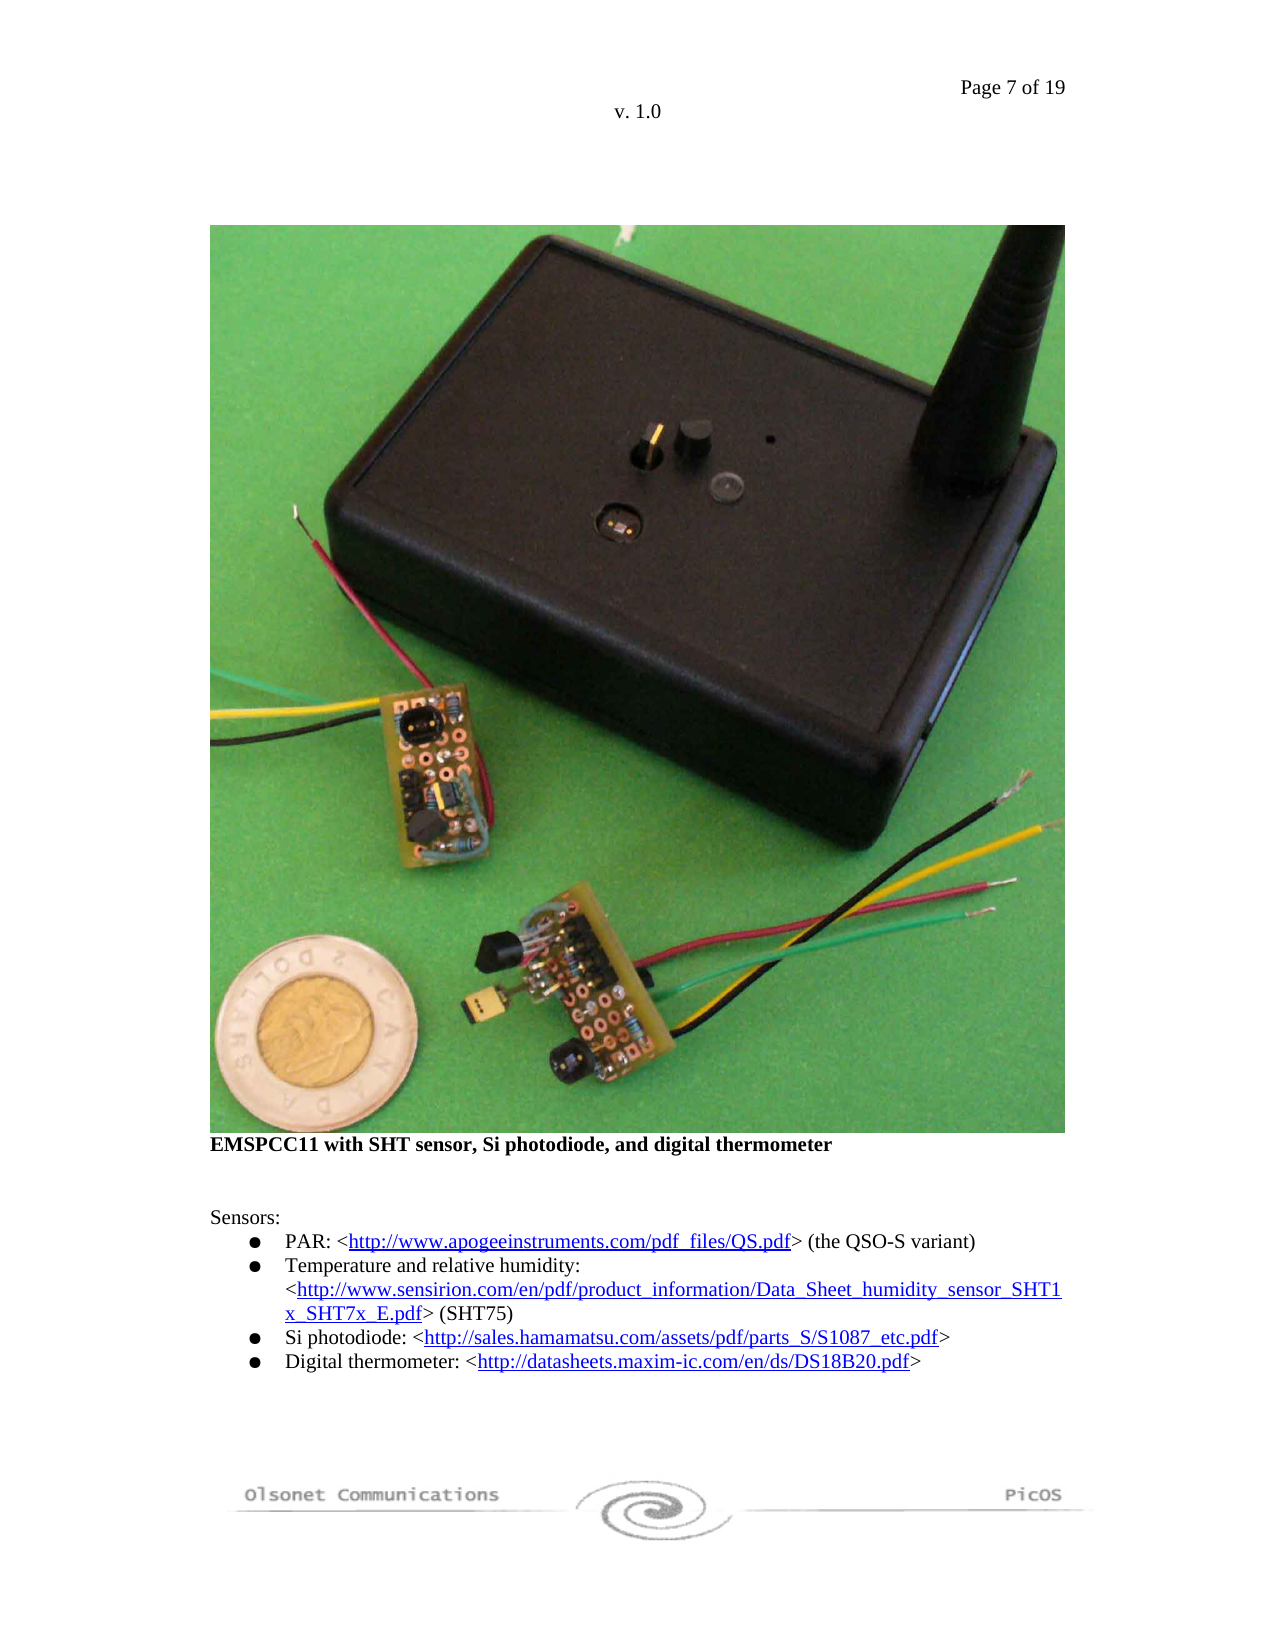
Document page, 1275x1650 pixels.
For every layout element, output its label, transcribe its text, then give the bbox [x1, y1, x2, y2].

text Sensors: [210, 1204, 1065, 1229]
list Digital thermometer: <http://datasheets.maxim-ic.com/en/ds/DS18B20.pdf> [247, 1349, 1065, 1373]
text EMSPCC11 with SHT sensor, Si photodiode, and digital thermometer [210, 1133, 1065, 1156]
picture [226, 1464, 1094, 1566]
list Temperature and relative humidity: <http://www.sensirion.com/en/pdf/product_information/Data_Sheet_humidity_sensor_SHT1x_SHT7x_E.pdf> (SHT75) [247, 1253, 1065, 1325]
picture [210, 225, 1065, 1133]
list PAR: <http://www.apogeeinstruments.com/pdf_files/QS.pdf> (the QSO-S variant) [247, 1229, 1065, 1253]
list Si photodiode: <http://sales.hamamatsu.com/assets/pdf/parts_S/S1087_etc.pdf> [247, 1325, 1065, 1349]
